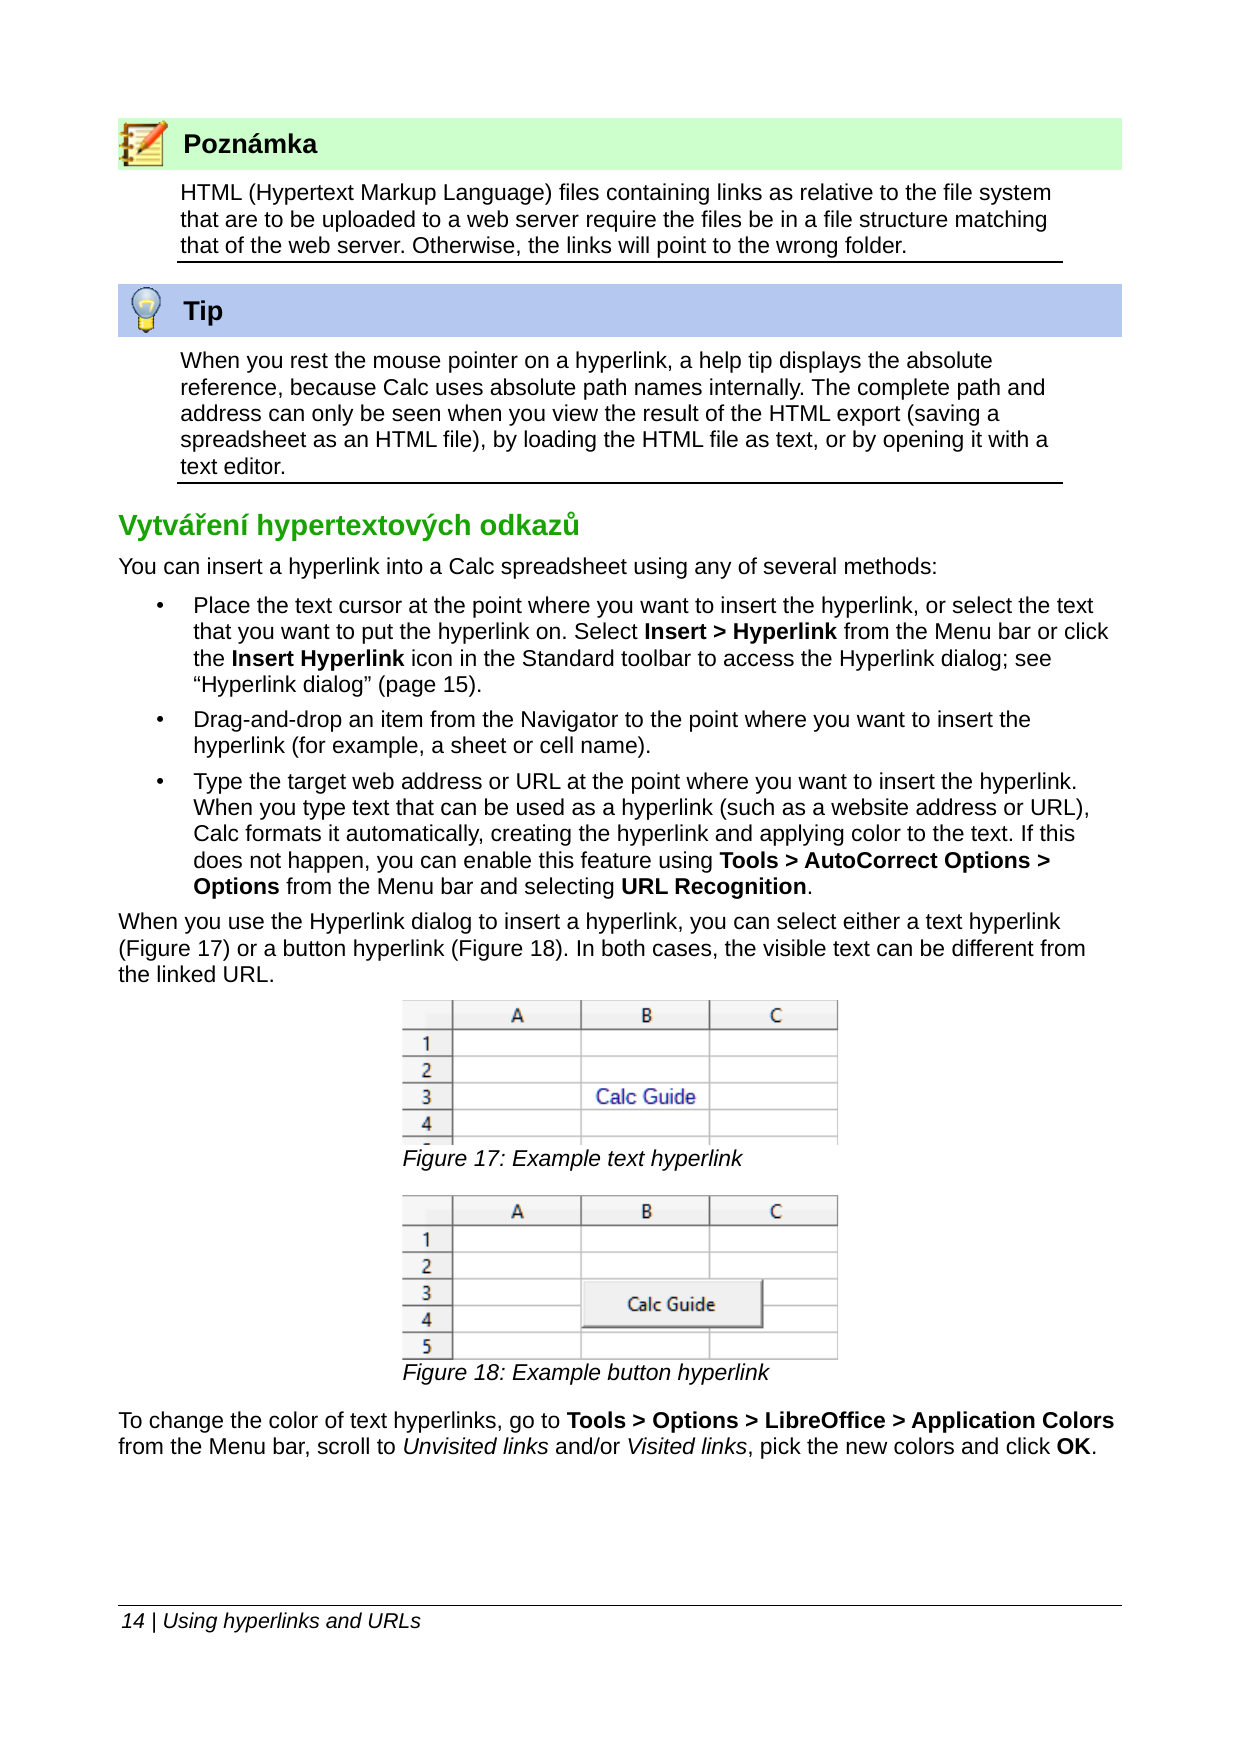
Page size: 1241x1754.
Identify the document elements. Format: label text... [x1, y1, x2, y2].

subtitle Tip [118, 284, 1122, 337]
subtitle Poznámka [118, 118, 1122, 170]
text When you use the Hyperlink dialog to insert a hyperlink, you can select either a text hyperlink (Figure 17) or a button hyperlink (Figure 18). In both cases, the visible text can be different from the linked URL. [118, 908, 1122, 987]
text You can insert a hyperlink into a Calc spreadsheet using any of several methods: [118, 553, 1122, 579]
list Drag-and-drop an item from the Navigator to the point where you want to insert the hyperlink (for example, a sheet or cell name). [156, 706, 1122, 759]
list Place the text cursor at the point where you want to insert the hyperlink, or select the text that you want to put the hyperlink on. Select Insert > Hyperlink from the Menu bar or click the Insert Hyperlink icon in the Standard toolbar to access the Hyperlink dialog; see “Hyperlink dialog” (page 15). [156, 592, 1122, 697]
text When you rest the mouse pointer on a hyperlink, a help tip displays the absolute reference, because Calc uses absolute path names internally. The complete path and address can only be seen when you view the result of the HTML export (saving a spreadsheet as an HTML file), by loading the HTML file as text, or by opening it with a text editor. [177, 344, 1063, 482]
picture [402, 1000, 839, 1145]
picture [119, 119, 170, 170]
list Type the target web address or URL at the point where you want to insert the hyperlink. When you type text that can be used as a hyperlink (such as a website address or URL), Calc formats it automatically, creating the hyperlink and applying color to the text. If this does not happen, you can enable this feature using Tools > AutoCorrect Options > Options from the Menu bar and selecting URL Recognition. [156, 768, 1122, 899]
text HTML (Hypertext Markup Language) files containing links as relative to the file system that are to be uploaded to a web server require the files be in a file structure matching that of the web server. Otherwise, the links will point to the wrong folder. [177, 176, 1063, 261]
picture [402, 1195, 839, 1360]
text Figure 17: Example text hyperlink [402, 1145, 838, 1171]
text To change the color of text hyperlinks, go to Tools > Options > LibreOffice > Application Colors from the Menu bar, scroll to Unvisited links and/or Visited links, pick the new colors and click OK. [118, 1407, 1122, 1459]
subtitle Vytváření hypertextových odkazů [118, 508, 1122, 541]
text Figure 18: Example button hyperlink [402, 1360, 838, 1386]
picture [119, 285, 170, 336]
